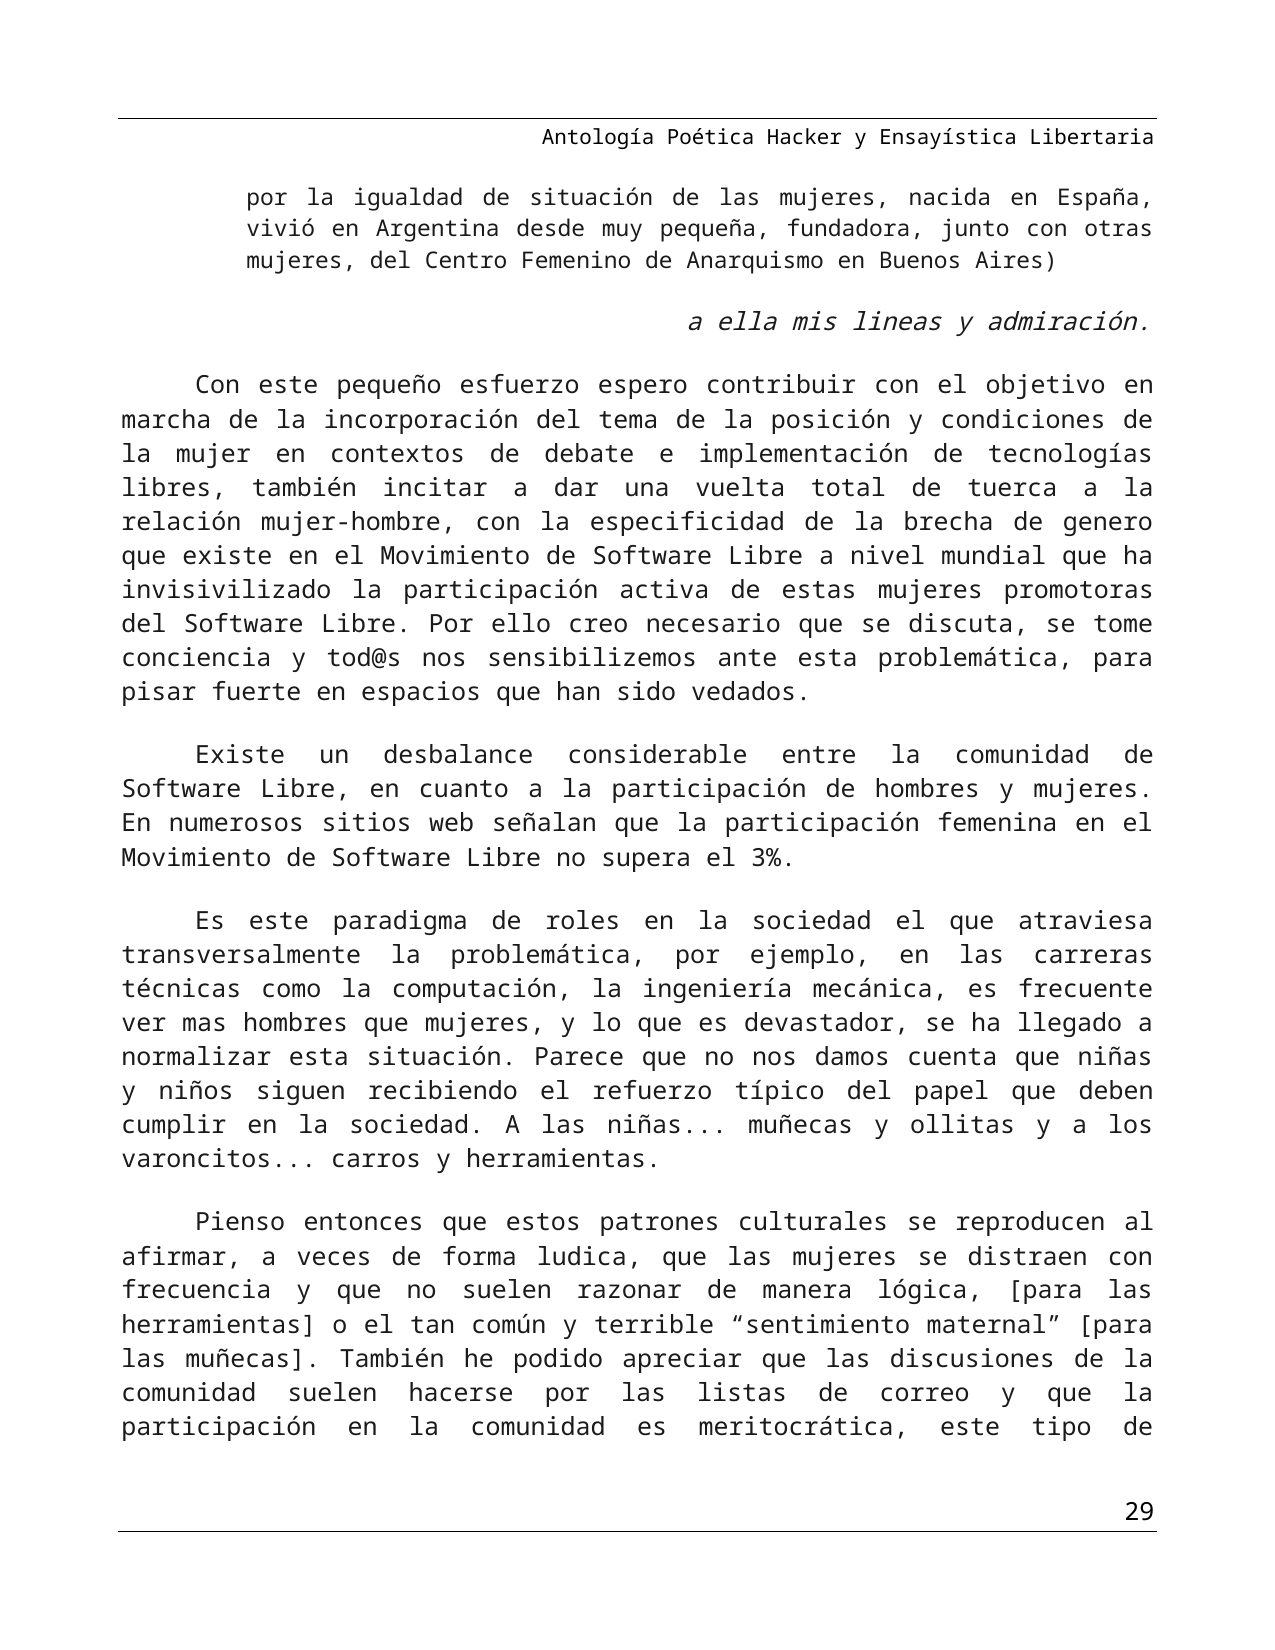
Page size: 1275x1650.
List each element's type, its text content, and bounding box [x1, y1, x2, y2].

text por la igualdad de situación de las mujeres, nacida en España, vivió en Argentina desde muy pequeña, fundadora, junto con otras mujeres, del Centro Femenino de Anarquismo en Buenos Aires) [246, 181, 1154, 275]
text Existe un desbalance considerable entre la comunidad de Software Libre, en cuanto a la participación de hombres y mujeres. En numerosos sitios web señalan que la participación femenina en el Movimiento de Software Libre no supera el 3%. [121, 737, 1154, 873]
text Pienso entonces que estos patrones culturales se reproducen al afirmar, a veces de forma ludica, que las mujeres se distraen con frecuencia y que no suelen razonar de manera lógica, [para las herramientas] o el tan común y terrible “sentimiento maternal” [para las muñecas]. También he podido apreciar que las discusiones de la comunidad suelen hacerse por las listas de correo y que la participación en la comunidad es meritocrática, este tipo de [121, 1204, 1154, 1442]
text a ella mis lineas y admiración. [246, 304, 1154, 338]
text Es este paradigma de roles en la sociedad el que atraviesa transversalmente la problemática, por ejemplo, en las carreras técnicas como la computación, la ingeniería mecánica, es frecuente ver mas hombres que mujeres, y lo que es devastador, se ha llegado a normalizar esta situación. Parece que no nos damos cuenta que niñas y niños siguen recibiendo el refuerzo típico del papel que deben cumplir en la sociedad. A las niñas... muñecas y ollitas y a los varoncitos... carros y herramientas. [121, 902, 1154, 1175]
text Con este pequeño esfuerzo espero contribuir con el objetivo en marcha de la incorporación del tema de la posición y condiciones de la mujer en contextos de debate e implementación de tecnologías libres, también incitar a dar una vuelta total de tuerca a la relación mujer-hombre, con la especificidad de la brecha de genero que existe en el Movimiento de Software Libre a nivel mundial que ha invisivilizado la participación activa de estas mujeres promotoras del Software Libre. Por ello creo necesario que se discuta, se tome conciencia y tod@s nos sensibilizemos ante esta problemática, para pisar fuerte en espacios que han sido vedados. [121, 367, 1154, 708]
